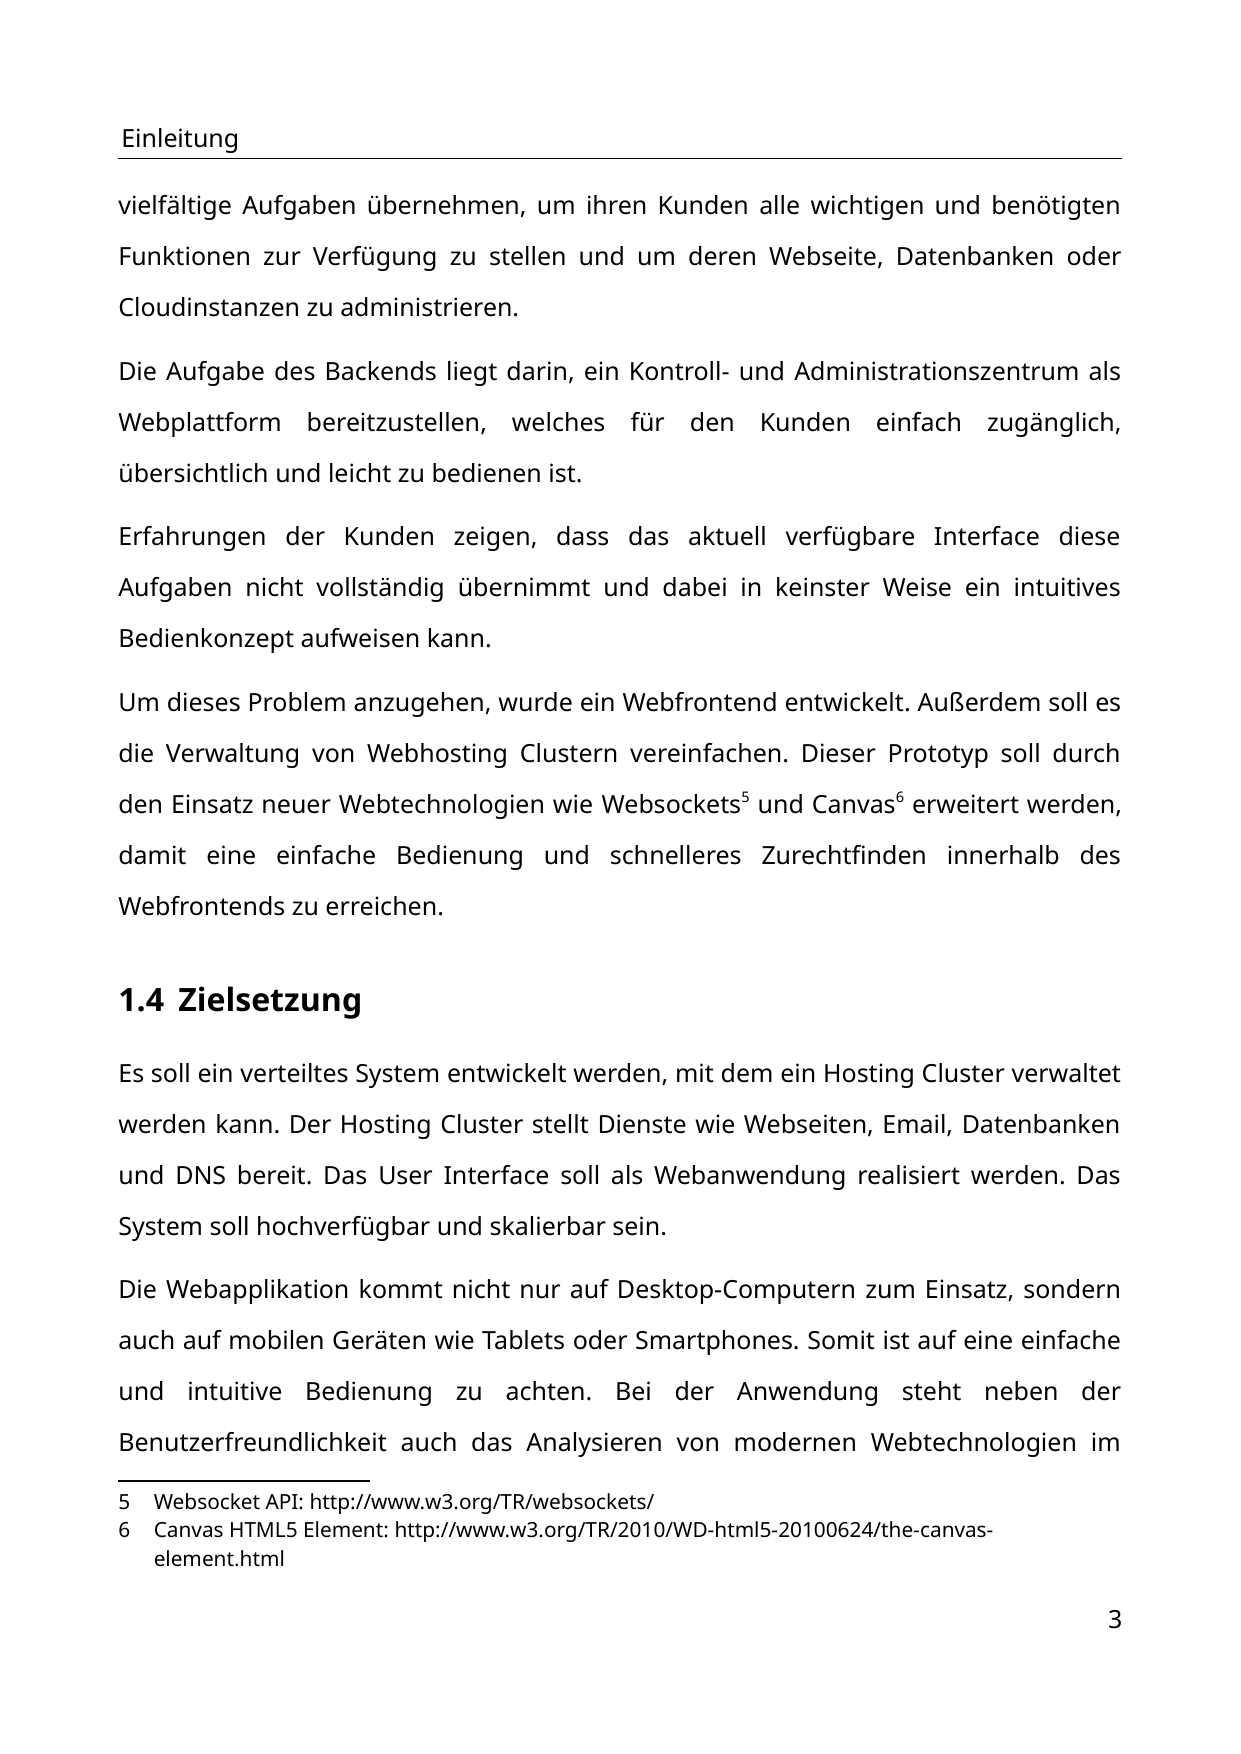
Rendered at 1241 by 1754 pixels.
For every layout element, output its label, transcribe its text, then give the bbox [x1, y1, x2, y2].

text Es soll ein verteiltes System entwickelt werden, mit dem ein Hosting Cluster verwaltet werden kann. Der Hosting Cluster stellt Dienste wie Webseiten, Email, Datenbanken und DNS bereit. Das User Interface soll als Webanwendung realisiert werden. Das System soll hochverfügbar und skalierbar sein. [118, 1055, 1122, 1242]
text Canvas HTML5 Element: http://www.w3.org/TR/2010/WD-html5-20100624/the-canvas-element.html [118, 1515, 1122, 1572]
text Websocket API: http://www.w3.org/TR/websockets/ [118, 1487, 1122, 1515]
text Die Aufgabe des Backends liegt darin, ein Kontroll- und Administrationszentrum als Webplattform bereitzustellen, welches für den Kunden einfach zugänglich, übersichtlich und leicht zu bedienen ist. [118, 353, 1122, 489]
text Erfahrungen der Kunden zeigen, dass das aktuell verfügbare Interface diese Aufgaben nicht vollständig übernimmt und dabei in keinster Weise ein intuitives Bedienkonzept aufweisen kann. [118, 519, 1122, 655]
subtitle Zielsetzung [118, 977, 1122, 1021]
text Die Webapplikation kommt nicht nur auf Desktop-Computern zum Einsatz, sondern auch auf mobilen Geräten wie Tablets oder Smartphones. Somit ist auf eine einfache und intuitive Bedienung zu achten. Bei der Anwendung steht neben der Benutzerfreundlichkeit auch das Analysieren von modernen Webtechnologien im [118, 1272, 1122, 1459]
text vielfältige Aufgaben übernehmen, um ihren Kunden alle wichtigen und benötigten Funktionen zur Verfügung zu stellen und um deren Webseite, Datenbanken oder Cloudinstanzen zu administrieren. [118, 188, 1122, 324]
text Um dieses Problem anzugehen, wurde ein Webfrontend entwickelt. Außerdem soll es die Verwaltung von Webhosting Clustern vereinfachen. Dieser Prototyp soll durch den Einsatz neuer Webtechnologien wie Websockets und Canvas erweitert werden, damit eine einfache Bedienung und schnelleres Zurechtfinden innerhalb des Webfrontends zu erreichen. [118, 684, 1122, 923]
